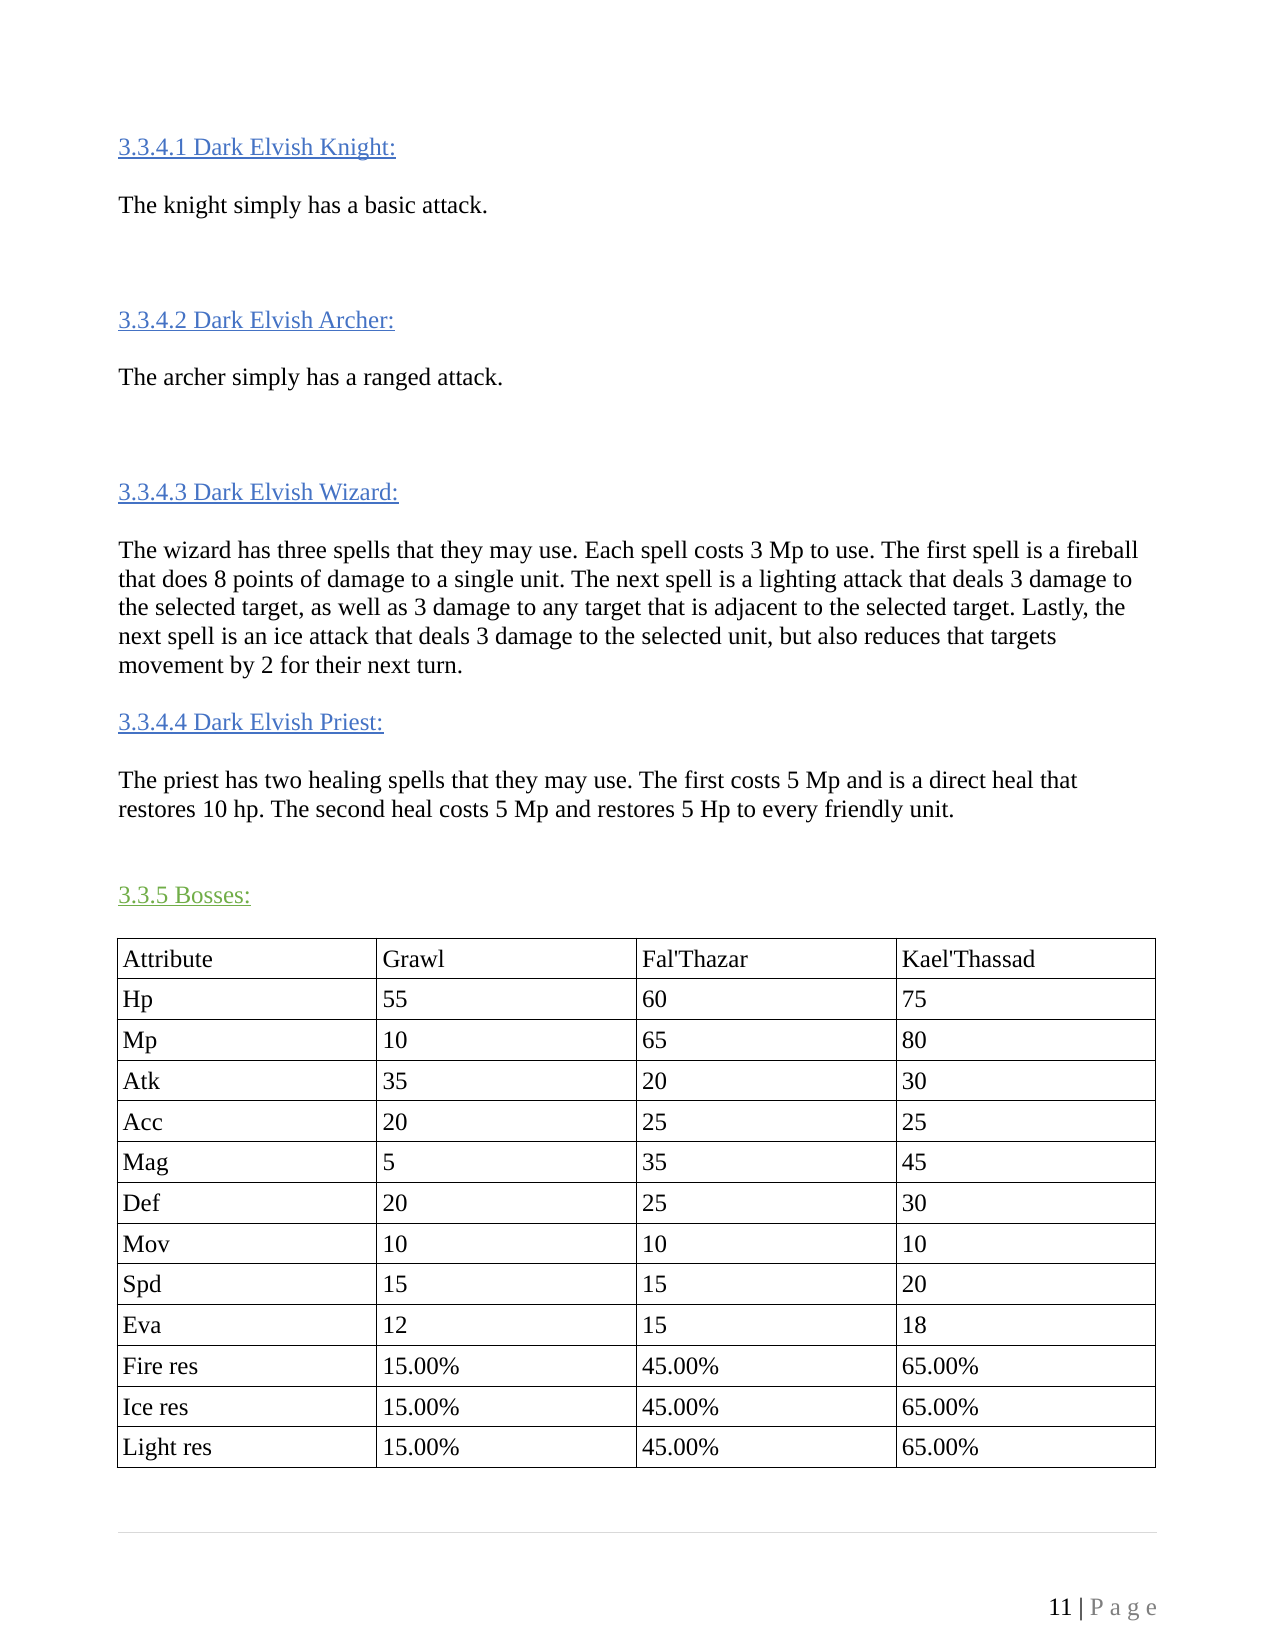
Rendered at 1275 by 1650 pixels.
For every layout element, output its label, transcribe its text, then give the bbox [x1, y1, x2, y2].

table_cell 25 [637, 1183, 896, 1223]
table_cell 30 [897, 1183, 1155, 1223]
table_cell 20 [897, 1264, 1155, 1304]
text The knight simply has a basic attack. [118, 190, 1157, 219]
table_header Attribute [118, 939, 376, 978]
table_cell 75 [897, 979, 1155, 1019]
table_header Kael'Thassad [897, 939, 1155, 978]
table_cell 5 [377, 1142, 636, 1182]
table_cell 30 [897, 1061, 1155, 1100]
table_cell 10 [377, 1224, 636, 1263]
table_cell 15 [637, 1264, 896, 1304]
table_cell 20 [377, 1183, 636, 1223]
table_cell 35 [377, 1061, 636, 1100]
table_cell Ice res [118, 1387, 376, 1426]
table_cell 20 [637, 1061, 896, 1100]
table_cell 65.00% [897, 1427, 1155, 1467]
table_cell 10 [897, 1224, 1155, 1263]
table_cell Spd [118, 1264, 376, 1304]
text 3.3.4.3 Dark Elvish Wizard: [118, 477, 1157, 506]
table_cell 12 [377, 1305, 636, 1345]
text 3.3.4.2 Dark Elvish Archer: [118, 305, 1157, 334]
table_cell 25 [897, 1101, 1155, 1141]
table_cell Hp [118, 979, 376, 1019]
table_cell 20 [377, 1101, 636, 1141]
table_cell 15.00% [377, 1387, 636, 1426]
table_cell Eva [118, 1305, 376, 1345]
table_cell 18 [897, 1305, 1155, 1345]
table_cell 65.00% [897, 1387, 1155, 1426]
text The wizard has three spells that they may use. Each spell costs 3 Mp to use. The first spell is a fireball that does 8 points of damage to a single unit. The next spell is a lighting attack that deals 3 damage to the selected target, as well as 3 damage to any target that is adjacent to the selected target. Lastly, the next spell is an ice attack that deals 3 damage to the selected unit, but also reduces that targets movement by 2 for their next turn. [118, 535, 1157, 679]
table_cell 10 [637, 1224, 896, 1263]
table_cell 60 [637, 979, 896, 1019]
text The priest has two healing spells that they may use. The first costs 5 Mp and is a direct heal that restores 10 hp. The second heal costs 5 Mp and restores 5 Hp to every friendly unit. [118, 765, 1157, 822]
text 3.3.5 Bosses: [118, 880, 1157, 909]
table_cell 45.00% [637, 1427, 896, 1467]
table_cell 15.00% [377, 1346, 636, 1386]
table_cell 25 [637, 1101, 896, 1141]
table_cell 45.00% [637, 1387, 896, 1426]
table_cell 15 [637, 1305, 896, 1345]
table_cell Def [118, 1183, 376, 1223]
table_cell Acc [118, 1101, 376, 1141]
table_cell 55 [377, 979, 636, 1019]
table_cell 45 [897, 1142, 1155, 1182]
table_cell Atk [118, 1061, 376, 1100]
table_header Grawl [377, 939, 636, 978]
table_cell Light res [118, 1427, 376, 1467]
table_cell 65.00% [897, 1346, 1155, 1386]
table_cell 65 [637, 1020, 896, 1060]
table_cell 10 [377, 1020, 636, 1060]
table_cell 15.00% [377, 1427, 636, 1467]
table_cell 15 [377, 1264, 636, 1304]
table_cell 80 [897, 1020, 1155, 1060]
table_cell 35 [637, 1142, 896, 1182]
text 3.3.4.1 Dark Elvish Knight: [118, 132, 1157, 161]
table_cell Mag [118, 1142, 376, 1182]
table_cell Mov [118, 1224, 376, 1263]
table_cell Mp [118, 1020, 376, 1060]
table_cell 45.00% [637, 1346, 896, 1386]
text The archer simply has a ranged attack. [118, 362, 1157, 391]
text 3.3.4.4 Dark Elvish Priest: [118, 707, 1157, 736]
table_header Fal'Thazar [637, 939, 896, 978]
table_cell Fire res [118, 1346, 376, 1386]
